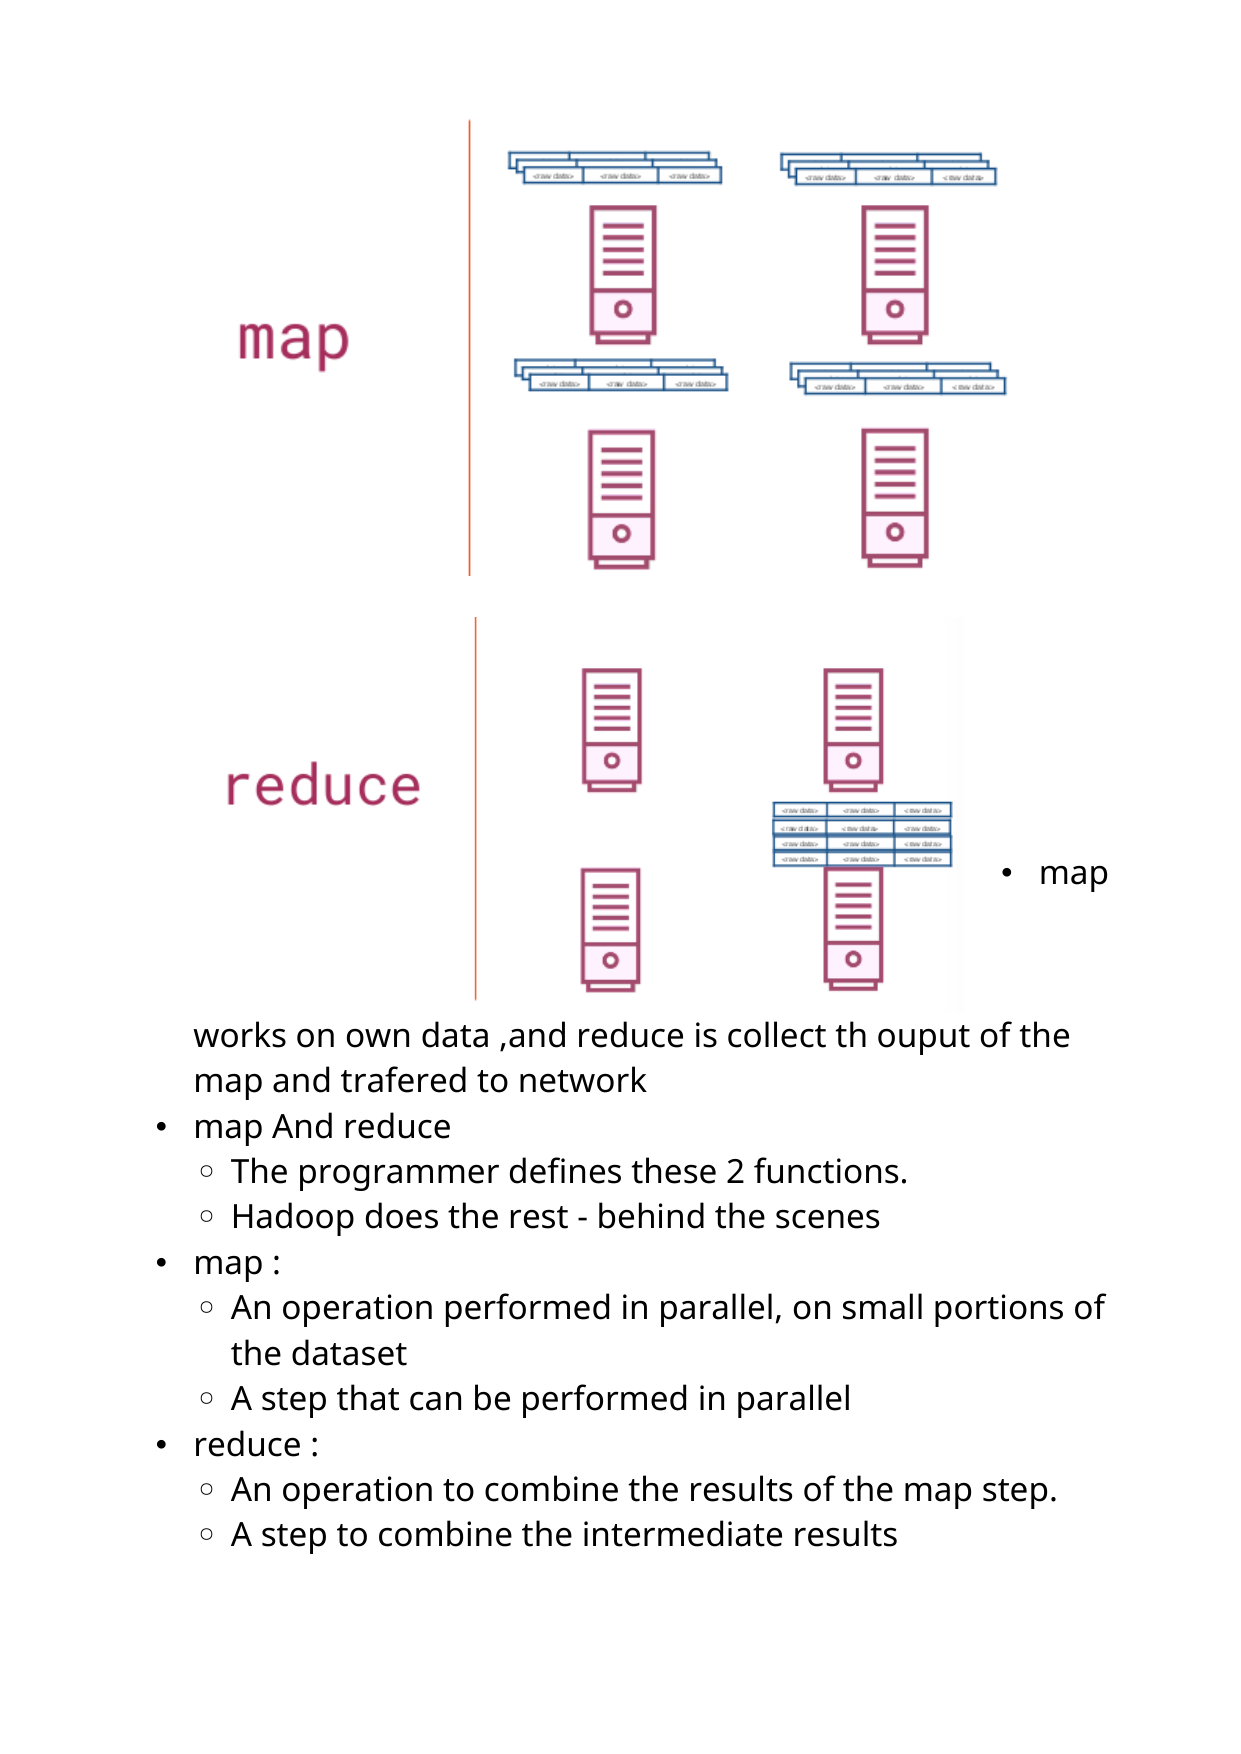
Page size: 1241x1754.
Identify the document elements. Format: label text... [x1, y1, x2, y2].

list map And reduce [156, 1102, 1122, 1148]
list reduce : [156, 1420, 1122, 1466]
list map works on own data ,and reduce is collect th ouput of the map and trafered to network [156, 848, 1122, 1102]
list map : [156, 1239, 1122, 1284]
list The programmer defines these 2 functions. [193, 1148, 1122, 1193]
picture [214, 617, 964, 1012]
picture [225, 118, 1015, 576]
list A step that can be performed in parallel [193, 1375, 1122, 1420]
list An operation performed in parallel, on small portions of the dataset [193, 1284, 1122, 1375]
list An operation to combine the results of the map step. [193, 1466, 1122, 1511]
list A step to combine the intermediate results [193, 1511, 1122, 1557]
list Hadoop does the rest - behind the scenes [193, 1193, 1122, 1239]
